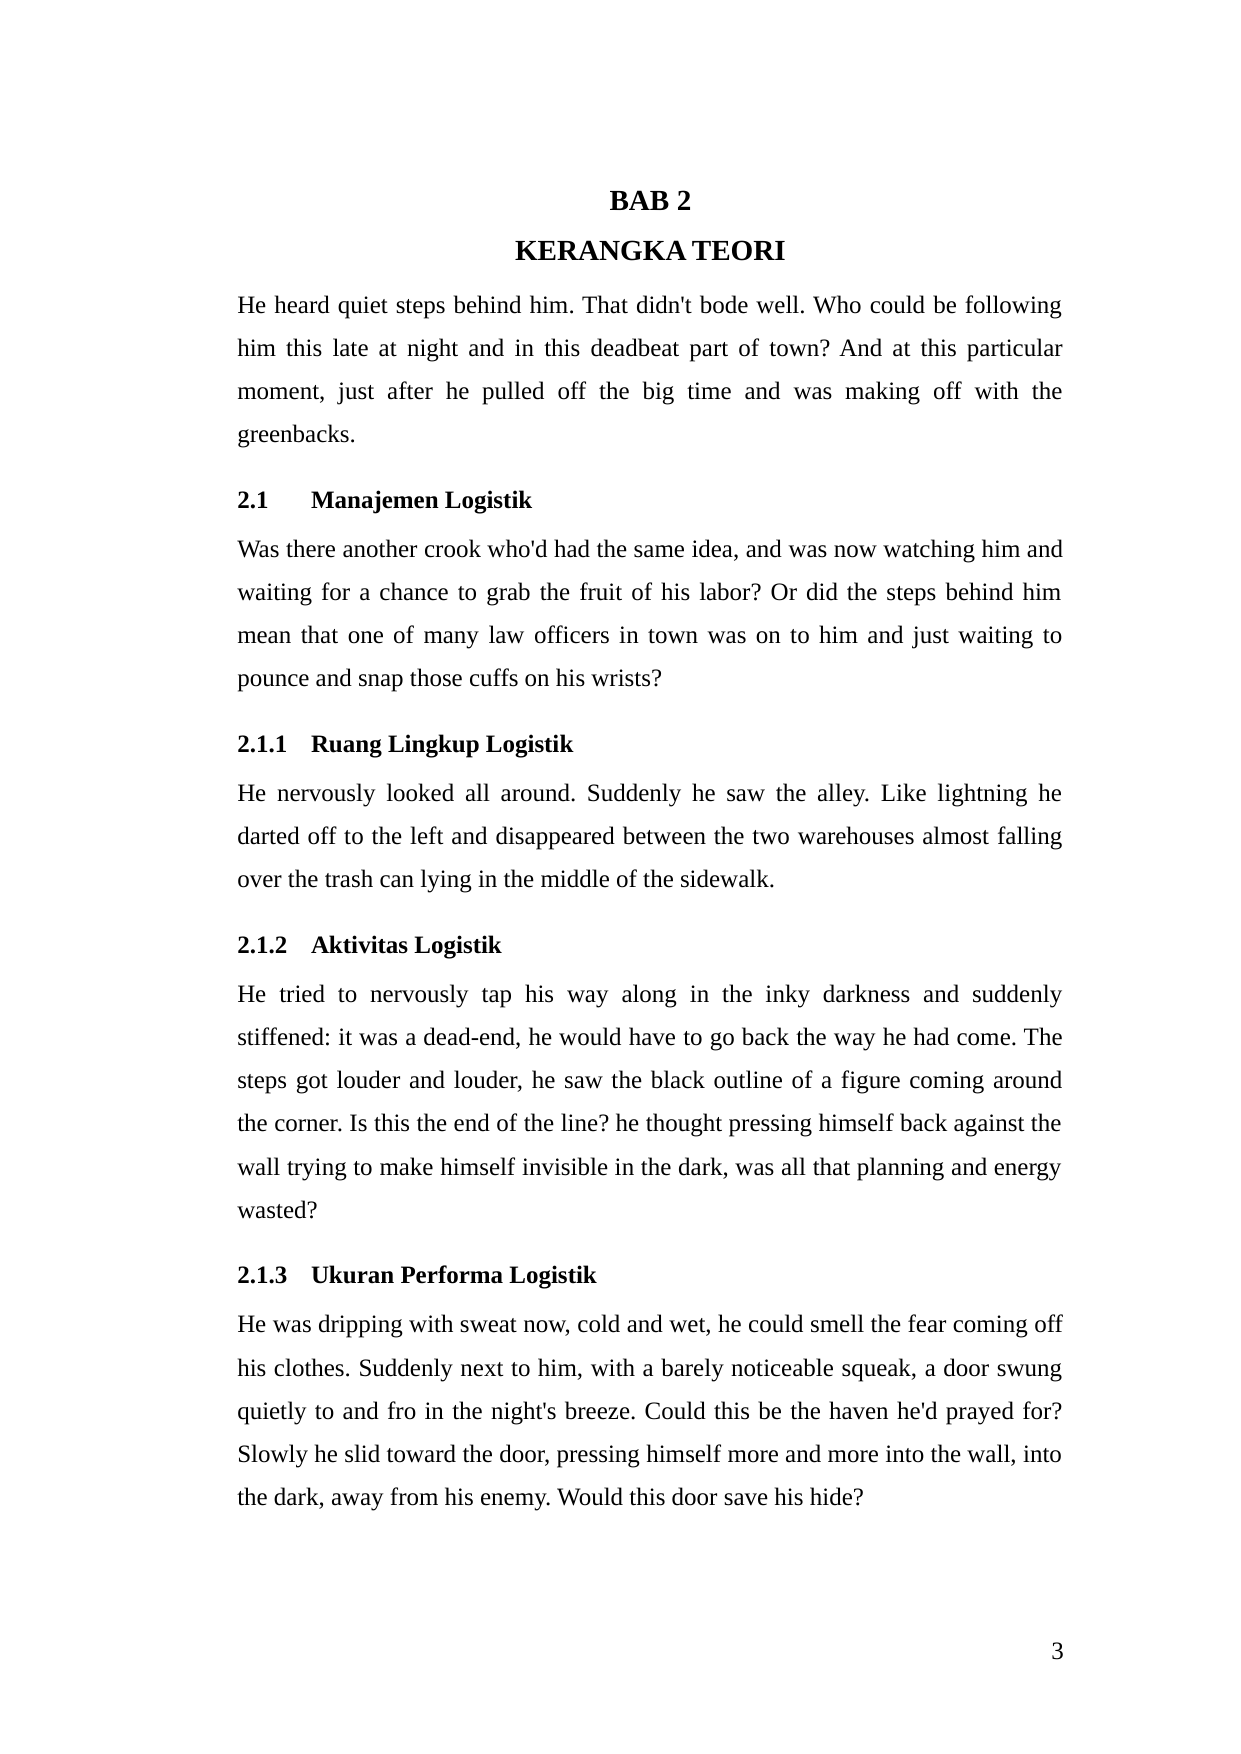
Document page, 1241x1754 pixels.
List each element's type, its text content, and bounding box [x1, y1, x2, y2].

subtitle Aktivitas Logistik [237, 930, 1063, 959]
text Was there another crook who'd had the same idea, and was now watching him and waiting for a chance to grab the fruit of his labor? Or did the steps behind him mean that one of many law officers in town was on to him and just waiting to pounce and snap those cuffs on his wrists? [237, 534, 1063, 692]
subtitle Kerangka Teori [237, 183, 1063, 267]
subtitle Ruang Lingkup Logistik [237, 729, 1063, 758]
text He heard quiet steps behind him. That didn't bode well. Who could be following him this late at night and in this deadbeat part of town? And at this particular moment, just after he pulled off the big time and was making off with the greenbacks. [237, 290, 1063, 448]
text He tried to nervously tap his way along in the inky darkness and suddenly stiffened: it was a dead-end, he would have to go back the way he had come. The steps got louder and louder, he saw the black outline of a figure coming around the corner. Is this the end of the line? he thought pressing himself back against the wall trying to make himself invisible in the dark, was all that planning and energy wasted? [237, 979, 1063, 1223]
subtitle Manajemen Logistik [237, 485, 1063, 513]
text He was dripping with sweat now, cold and wet, he could smell the fear coming off his clothes. Suddenly next to him, with a barely noticeable squeak, a door swung quietly to and fro in the night's breeze. Could this be the haven he'd prayed for? Slowly he slid toward the door, pressing himself more and more into the wall, into the dark, away from his enemy. Would this door save his hide? [237, 1309, 1063, 1511]
subtitle Ukuran Performa Logistik [237, 1260, 1063, 1289]
text He nervously looked all around. Suddenly he saw the alley. Like lightning he darted off to the left and disappeared between the two warehouses almost falling over the trash can lying in the middle of the sidewalk. [237, 778, 1063, 893]
